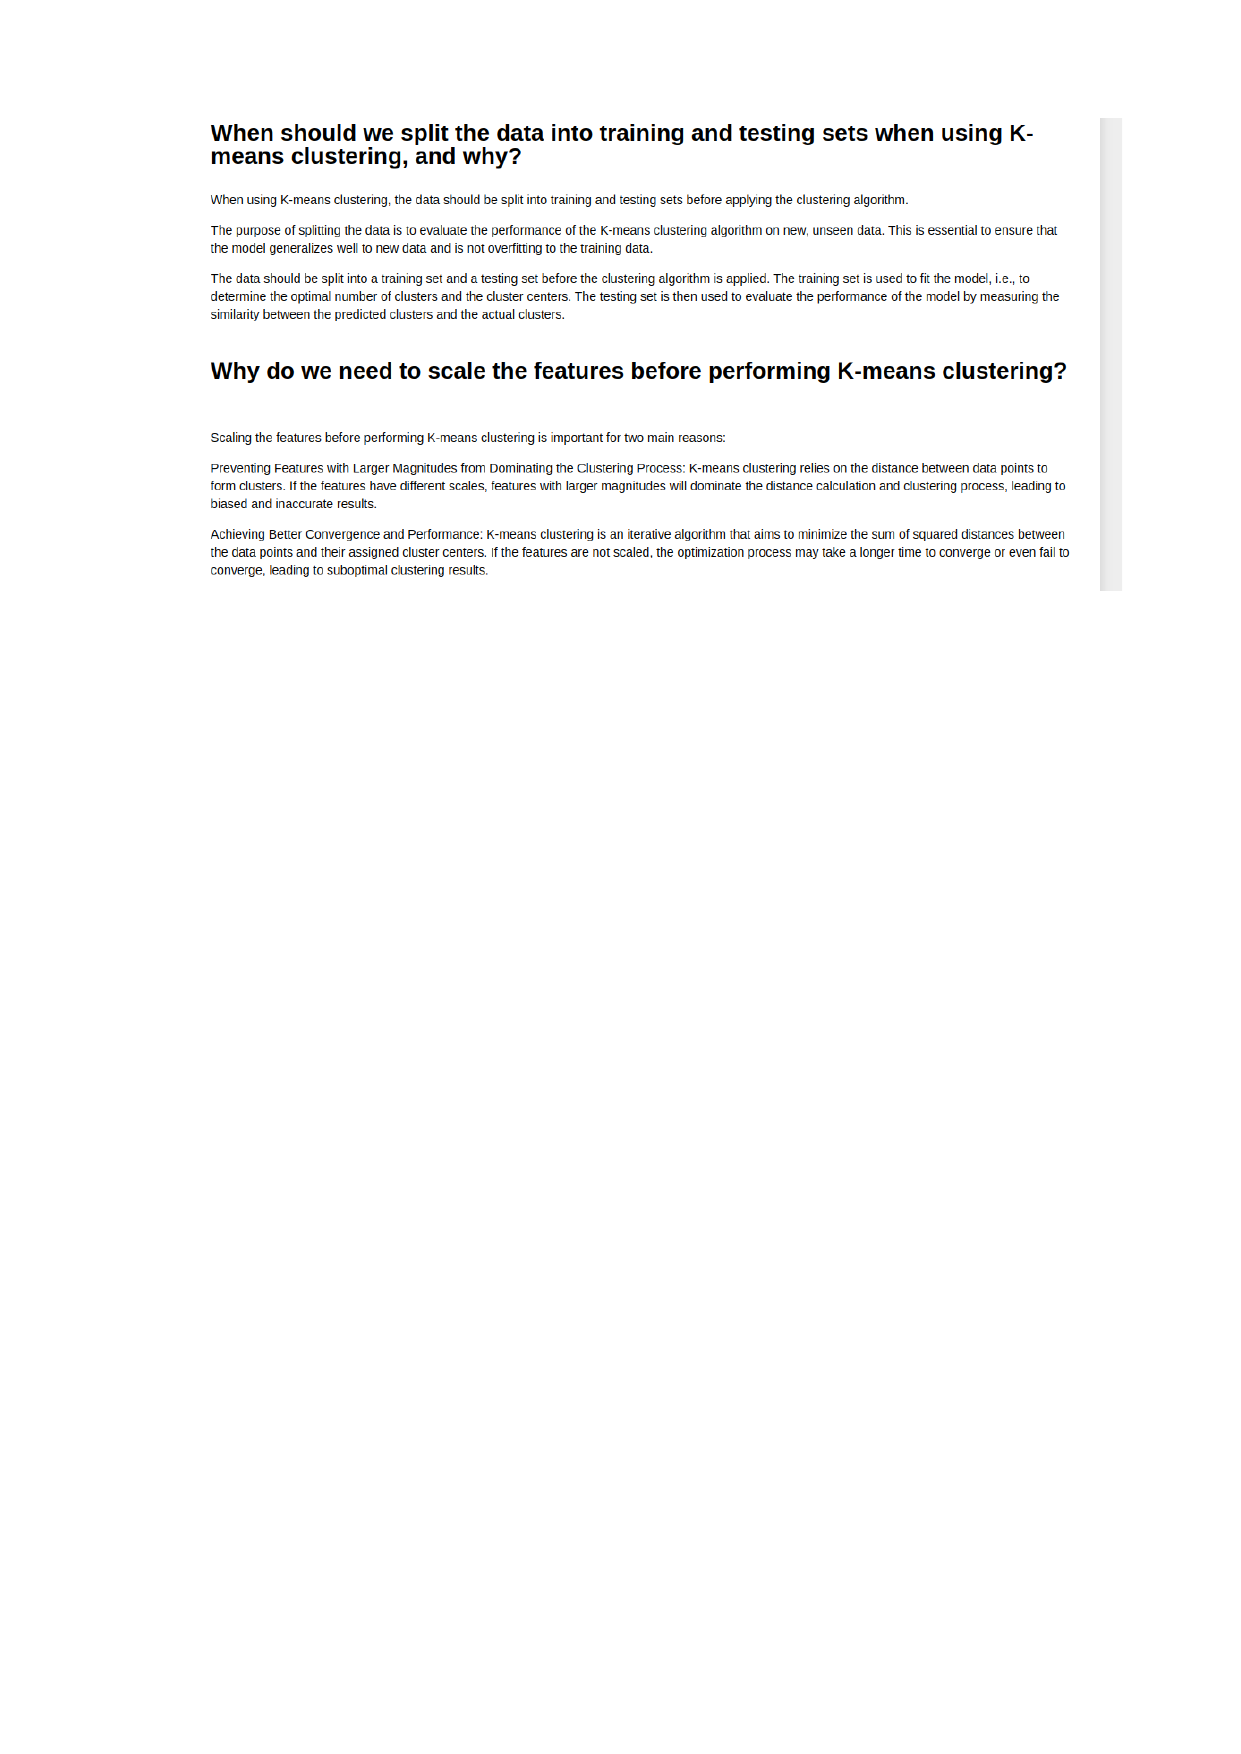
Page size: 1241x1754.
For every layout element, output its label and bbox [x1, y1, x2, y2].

picture [118, 118, 1123, 591]
